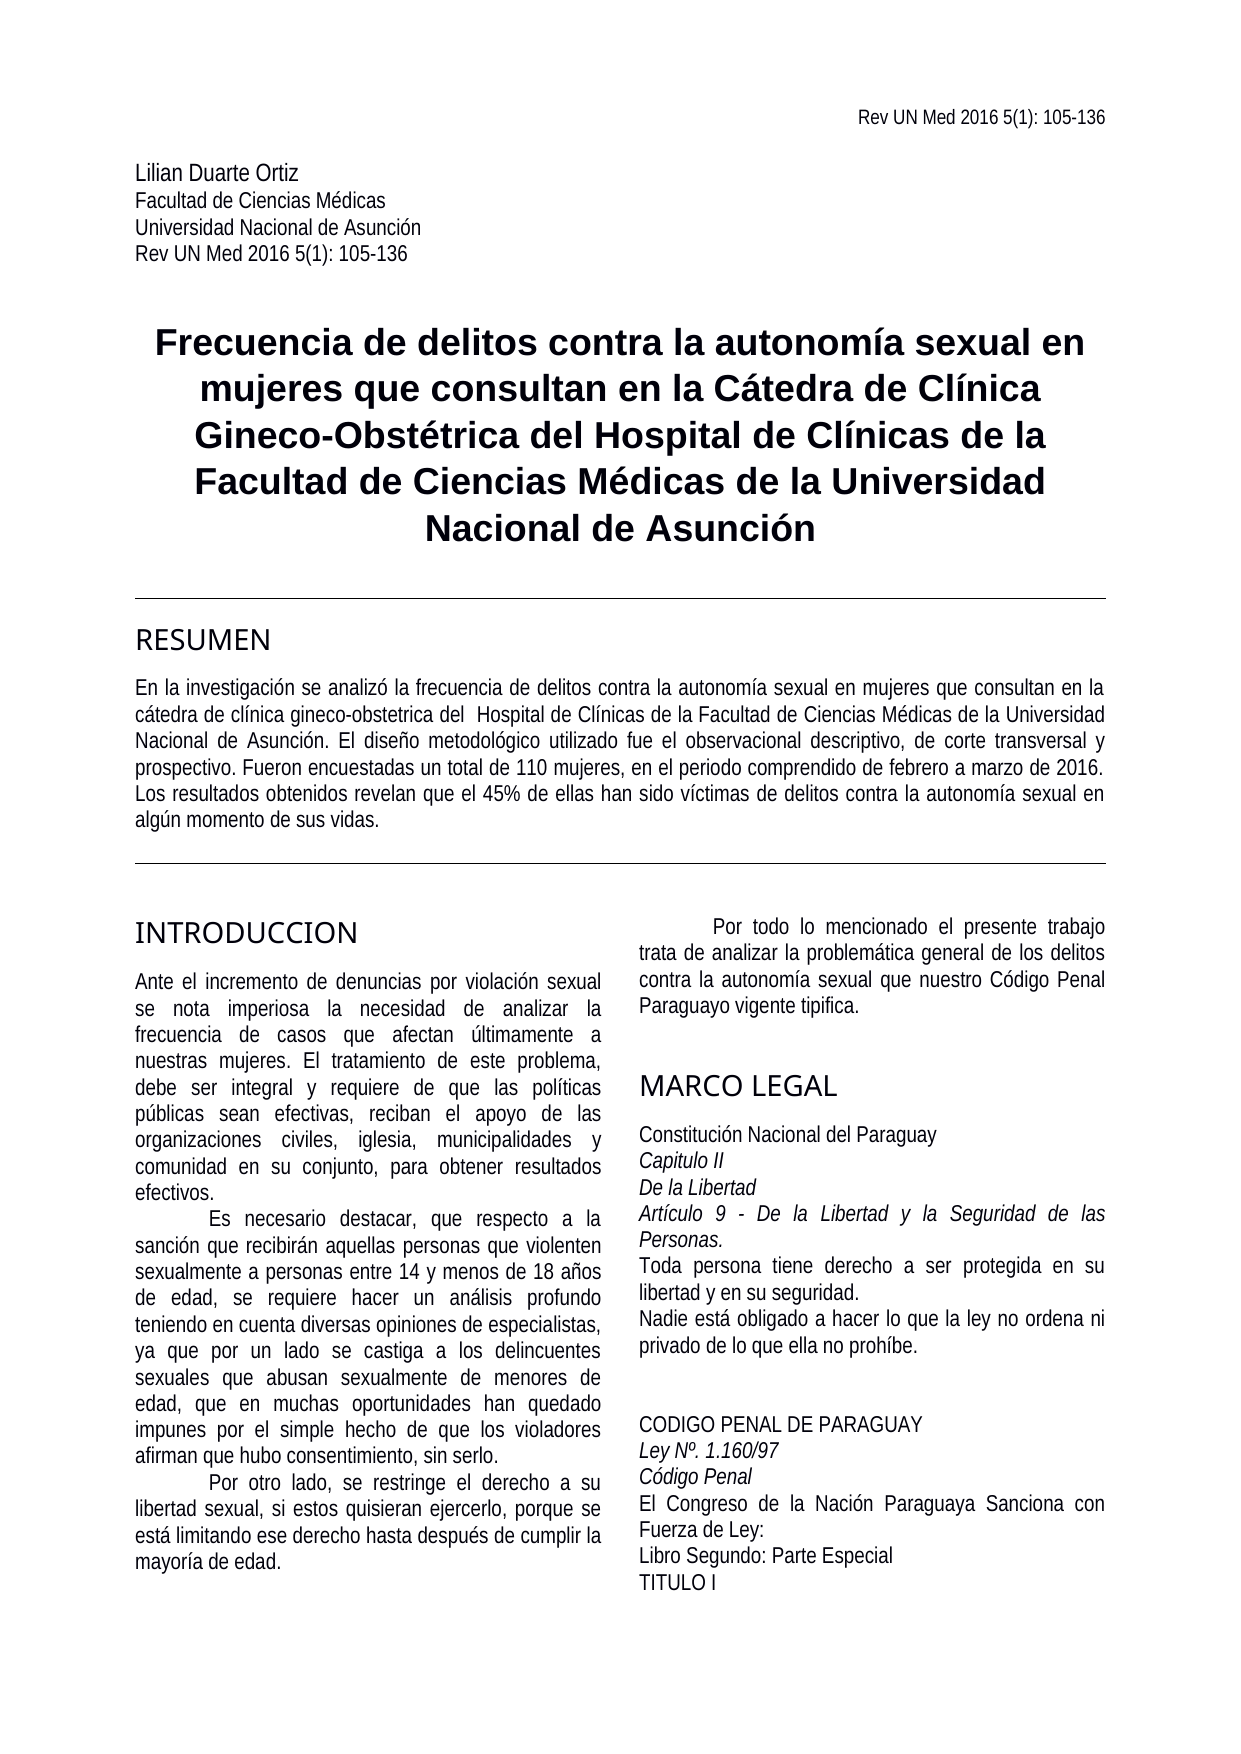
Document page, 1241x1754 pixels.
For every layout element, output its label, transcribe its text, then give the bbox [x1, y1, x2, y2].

text Por otro lado, se restringe el derecho a su libertad sexual, si estos quisieran ejercerlo, porque se está limitando ese derecho hasta después de cumplir la mayoría de edad. [135, 1469, 601, 1574]
text De la Libertad [639, 1173, 1106, 1200]
subtitle RESUMEN [135, 619, 1106, 659]
text Ante el incremento de denuncias por violación sexual se nota imperiosa la necesidad de analizar la frecuencia de casos que afectan últimamente a nuestras mujeres. El tratamiento de este problema, debe ser integral y requiere de que las políticas públicas sean efectivas, reciban el apoyo de las organizaciones civiles, iglesia, municipalidades y comunidad en su conjunto, para obtener resultados efectivos. [135, 968, 601, 1205]
subtitle MARCO LEGAL [639, 1065, 1106, 1105]
text Es necesario destacar, que respecto a la sanción que recibirán aquellas personas que violenten sexualmente a personas entre 14 y menos de 18 años de edad, se requiere hacer un análisis profundo teniendo en cuenta diversas opiniones de especialistas, ya que por un lado se castiga a los delincuentes sexuales que abusan sexualmente de menores de edad, que en muchas oportunidades han quedado impunes por el simple hecho de que los violadores afirman que hubo consentimiento, sin serlo. [135, 1205, 601, 1469]
text Facultad de Ciencias Médicas [135, 187, 1106, 213]
text Toda persona tiene derecho a ser protegida en su libertad y en su seguridad. [639, 1252, 1106, 1305]
text CODIGO PENAL DE PARAGUAY [639, 1411, 1106, 1437]
subtitle Frecuencia de delitos contra la autonomía sexual en mujeres que consultan en la Cátedra de Clínica Gineco-Obstétrica del Hospital de Clínicas de la Facultad de Ciencias Médicas de la Universidad Nacional de Asunción [135, 320, 1106, 549]
text Constitución Nacional del Paraguay [639, 1121, 1106, 1147]
text El Congreso de la Nación Paraguaya Sanciona con Fuerza de Ley: [639, 1490, 1106, 1542]
text Ley Nº. 1.160/97 [639, 1437, 1106, 1463]
text En la investigación se analizó la frecuencia de delitos contra la autonomía sexual en mujeres que consultan en la cátedra de clínica gineco-obstetrica del Hospital de Clínicas de la Facultad de Ciencias Médicas de la Universidad Nacional de Asunción. El diseño metodológico utilizado fue el observacional descriptivo, de corte transversal y prospectivo. Fueron encuestadas un total de 110 mujeres, en el periodo comprendido de febrero a marzo de 2016. Los resultados obtenidos revelan que el 45% de ellas han sido víctimas de delitos contra la autonomía sexual en algún momento de sus vidas. [135, 674, 1106, 832]
text Libro Segundo: Parte Especial [639, 1542, 1106, 1569]
text Por todo lo mencionado el presente trabajo trata de analizar la problemática general de los delitos contra la autonomía sexual que nuestro Código Penal Paraguayo vigente tipifica. [639, 913, 1106, 1018]
text Universidad Nacional de Asunción [135, 213, 1106, 240]
text TITULO I [639, 1569, 1106, 1595]
text Artículo 9 - De la Libertad y la Seguridad de las Personas. [639, 1200, 1106, 1252]
text Rev UN Med 2016 5(1): 105-136 [135, 240, 1106, 266]
subtitle INTRODUCCION [135, 913, 601, 952]
text Nadie está obligado a hacer lo que la ley no ordena ni privado de lo que ella no prohíbe. [639, 1305, 1106, 1358]
text Capitulo II [639, 1147, 1106, 1173]
text Lilian Duarte Ortiz [135, 158, 1106, 187]
text Código Penal [639, 1463, 1106, 1490]
